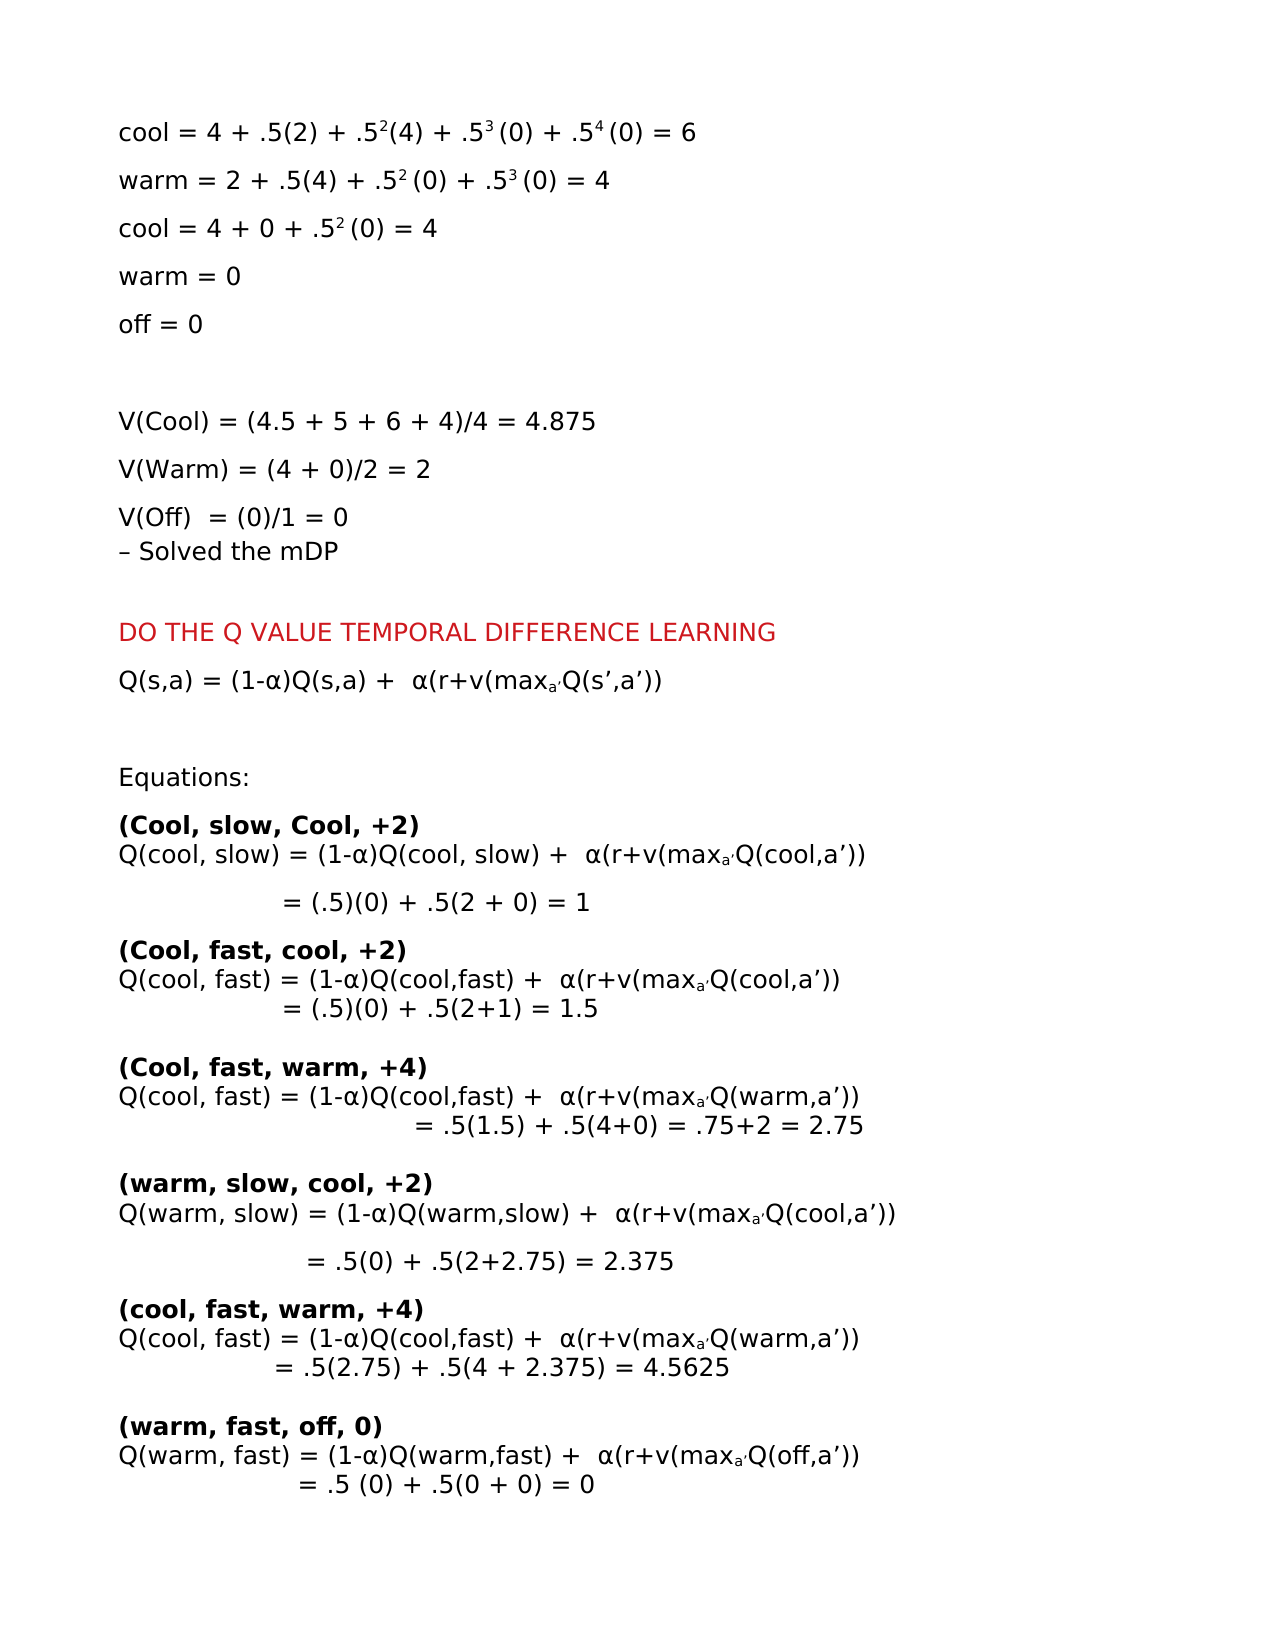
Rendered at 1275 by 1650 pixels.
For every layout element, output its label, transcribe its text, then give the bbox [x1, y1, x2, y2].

text warm = 0 [118, 262, 1157, 292]
text Q(cool, slow) = (1-α)Q(cool, slow) + α(r+v(maxa’Q(cool,a’)) [118, 840, 1157, 869]
text off = 0 [118, 311, 1157, 340]
text V(Warm) = (4 + 0)/2 = 2 [118, 455, 1157, 484]
text Q(s,a) = (1-α)Q(s,a) + α(r+v(maxa’Q(s’,a’)) [118, 666, 1157, 696]
text warm = 2 + .5(4) + .52 (0) + .53 (0) = 4 [118, 166, 1157, 195]
text = (.5)(0) + .5(2 + 0) = 1 [118, 888, 1157, 917]
text (warm, fast, off, 0) [118, 1412, 1157, 1441]
text = .5(2.75) + .5(4 + 2.375) = 4.5625 [118, 1353, 1157, 1382]
text DO THE Q VALUE TEMPORAL DIFFERENCE LEARNING [118, 618, 1157, 647]
text cool = 4 + .5(2) + .52(4) + .53 (0) + .54 (0) = 6 [118, 118, 1157, 147]
text = .5 (0) + .5(0 + 0) = 0 [118, 1470, 1157, 1499]
text cool = 4 + 0 + .52 (0) = 4 [118, 214, 1157, 243]
text (Cool, fast, cool, +2) [118, 936, 1157, 965]
text = .5(0) + .5(2+2.75) = 2.375 [118, 1247, 1157, 1276]
text V(Cool) = (4.5 + 5 + 6 + 4)/4 = 4.875 [118, 407, 1157, 436]
text Q(cool, fast) = (1-α)Q(cool,fast) + α(r+v(maxa’Q(warm,a’)) [118, 1324, 1157, 1353]
text = .5(1.5) + .5(4+0) = .75+2 = 2.75 [118, 1111, 1157, 1140]
text Q(warm, fast) = (1-α)Q(warm,fast) + α(r+v(maxa’Q(off,a’)) [118, 1441, 1157, 1470]
text = (.5)(0) + .5(2+1) = 1.5 [118, 994, 1157, 1024]
text (warm, slow, cool, +2) [118, 1169, 1157, 1199]
text Q(warm, slow) = (1-α)Q(warm,slow) + α(r+v(maxa’Q(cool,a’)) [118, 1199, 1157, 1228]
text Q(cool, fast) = (1-α)Q(cool,fast) + α(r+v(maxa’Q(cool,a’)) [118, 965, 1157, 994]
text Equations: [118, 763, 1157, 792]
text Q(cool, fast) = (1-α)Q(cool,fast) + α(r+v(maxa’Q(warm,a’)) [118, 1082, 1157, 1111]
text (Cool, slow, Cool, +2) [118, 811, 1157, 840]
text V(Off) = (0)/1 = 0 – Solved the mDP [118, 503, 1157, 599]
text (cool, fast, warm, +4) [118, 1295, 1157, 1324]
text (Cool, fast, warm, +4) [118, 1053, 1157, 1082]
